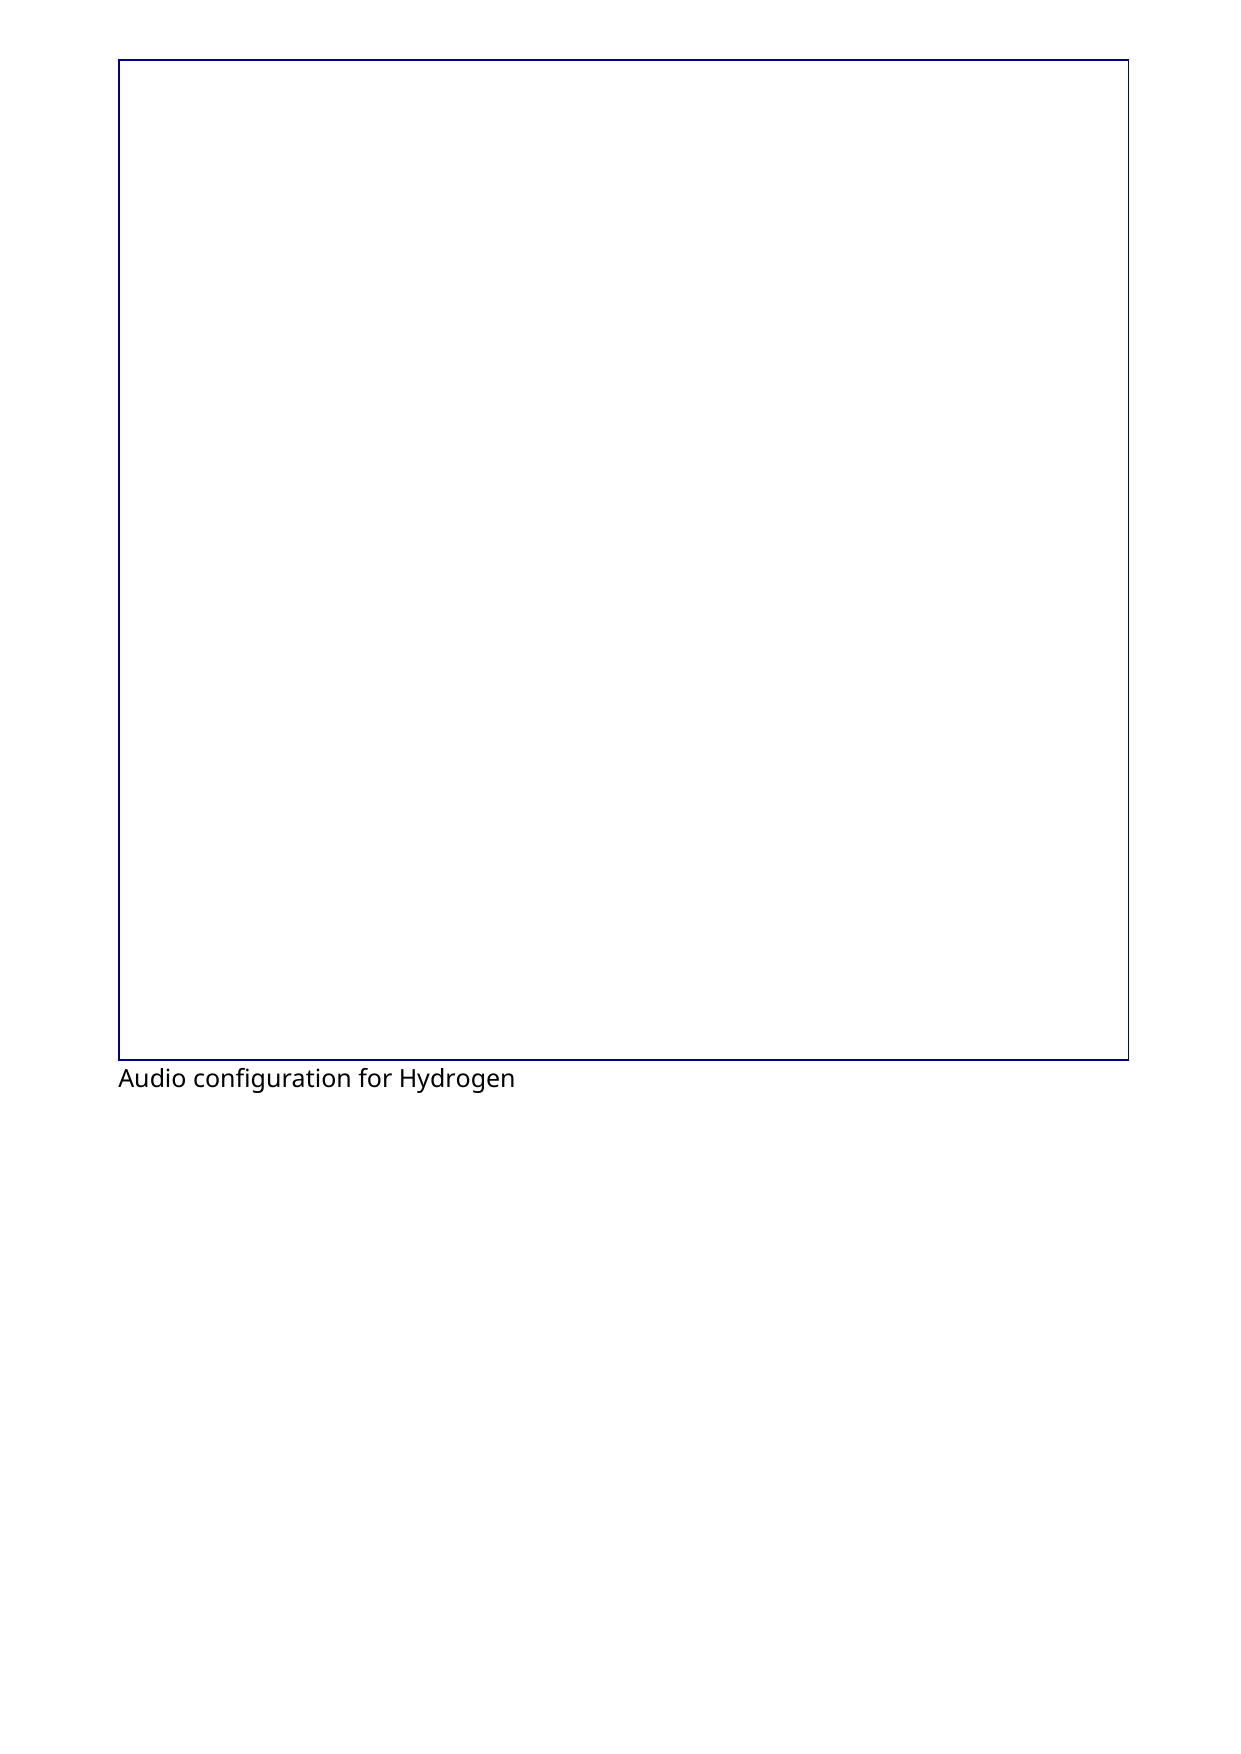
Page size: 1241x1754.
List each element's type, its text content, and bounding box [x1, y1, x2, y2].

text Audio configuration for Hydrogen [118, 59, 1181, 1095]
